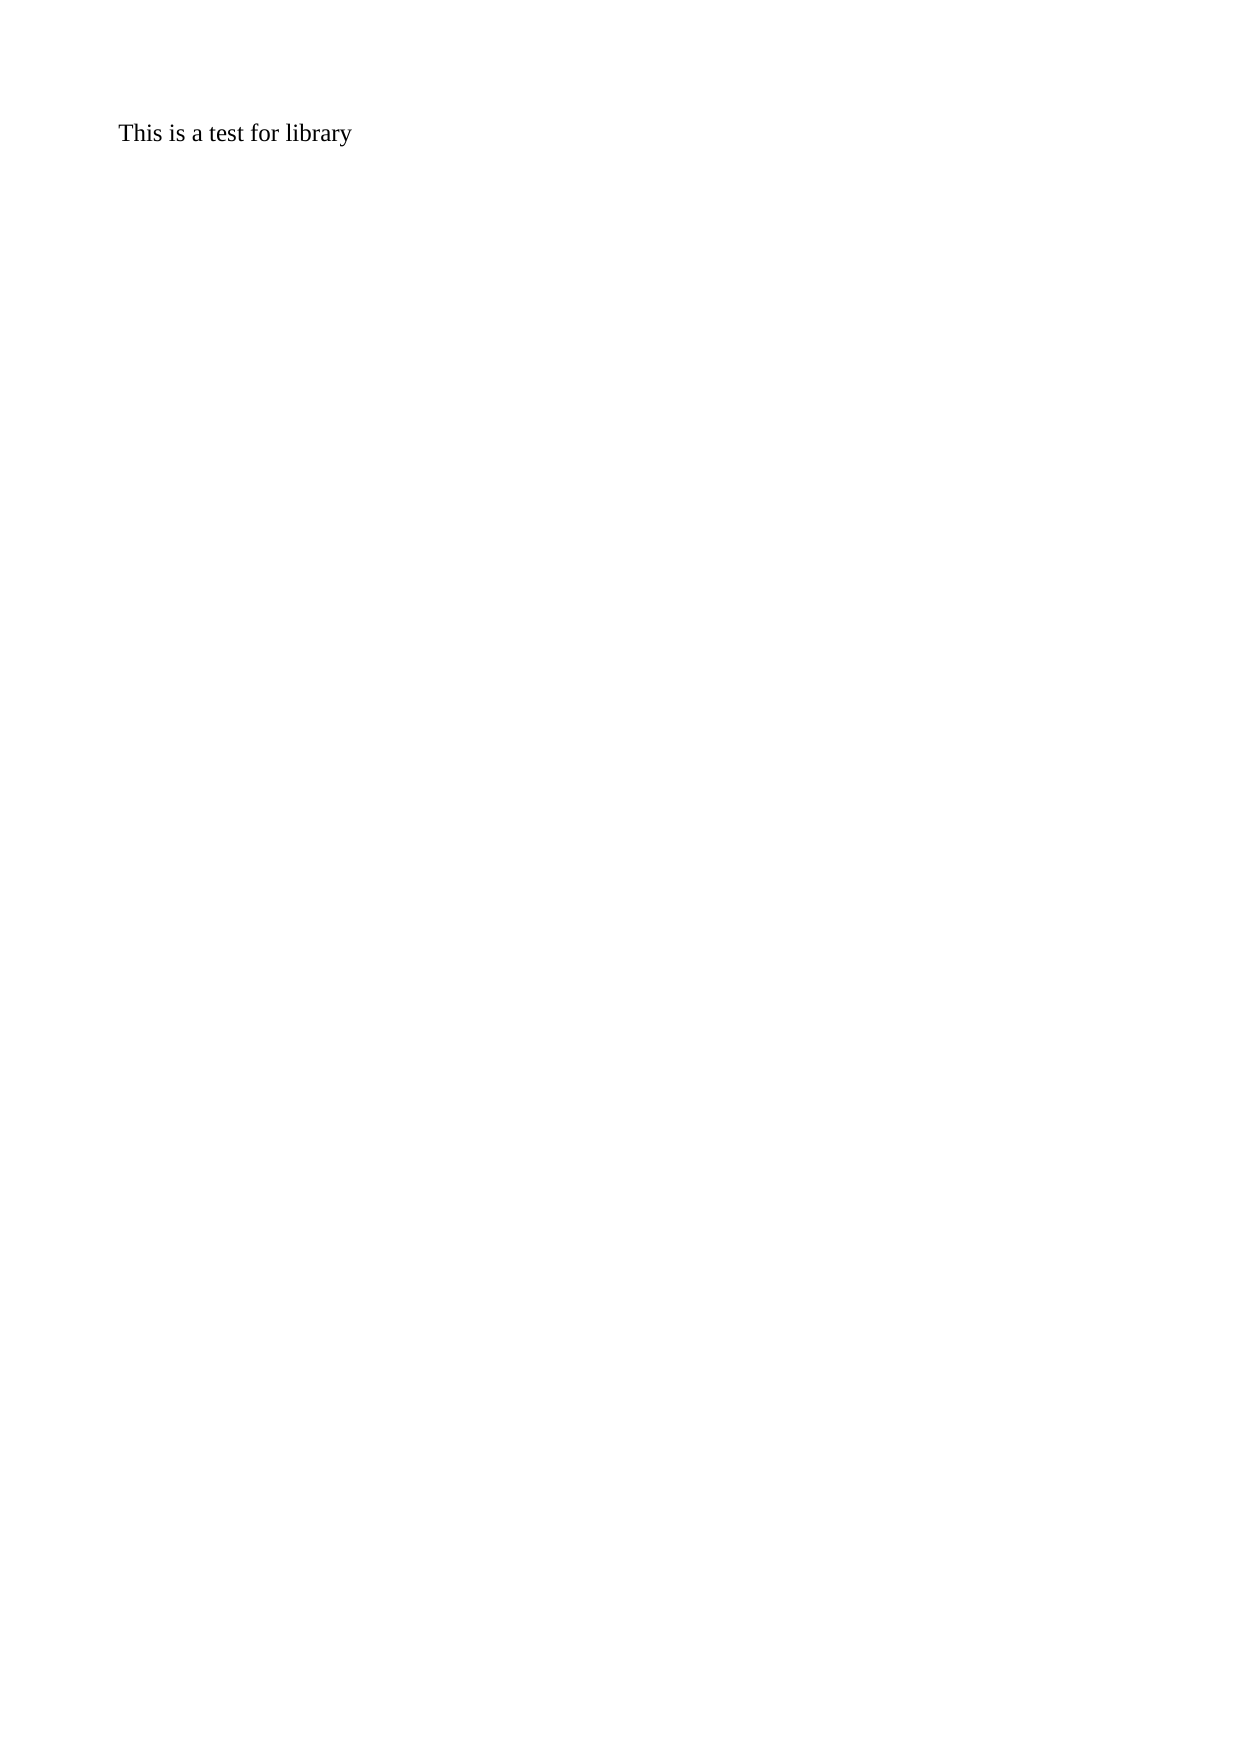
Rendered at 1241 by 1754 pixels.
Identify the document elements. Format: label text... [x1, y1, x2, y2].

text This is a test for library [118, 118, 1122, 147]
